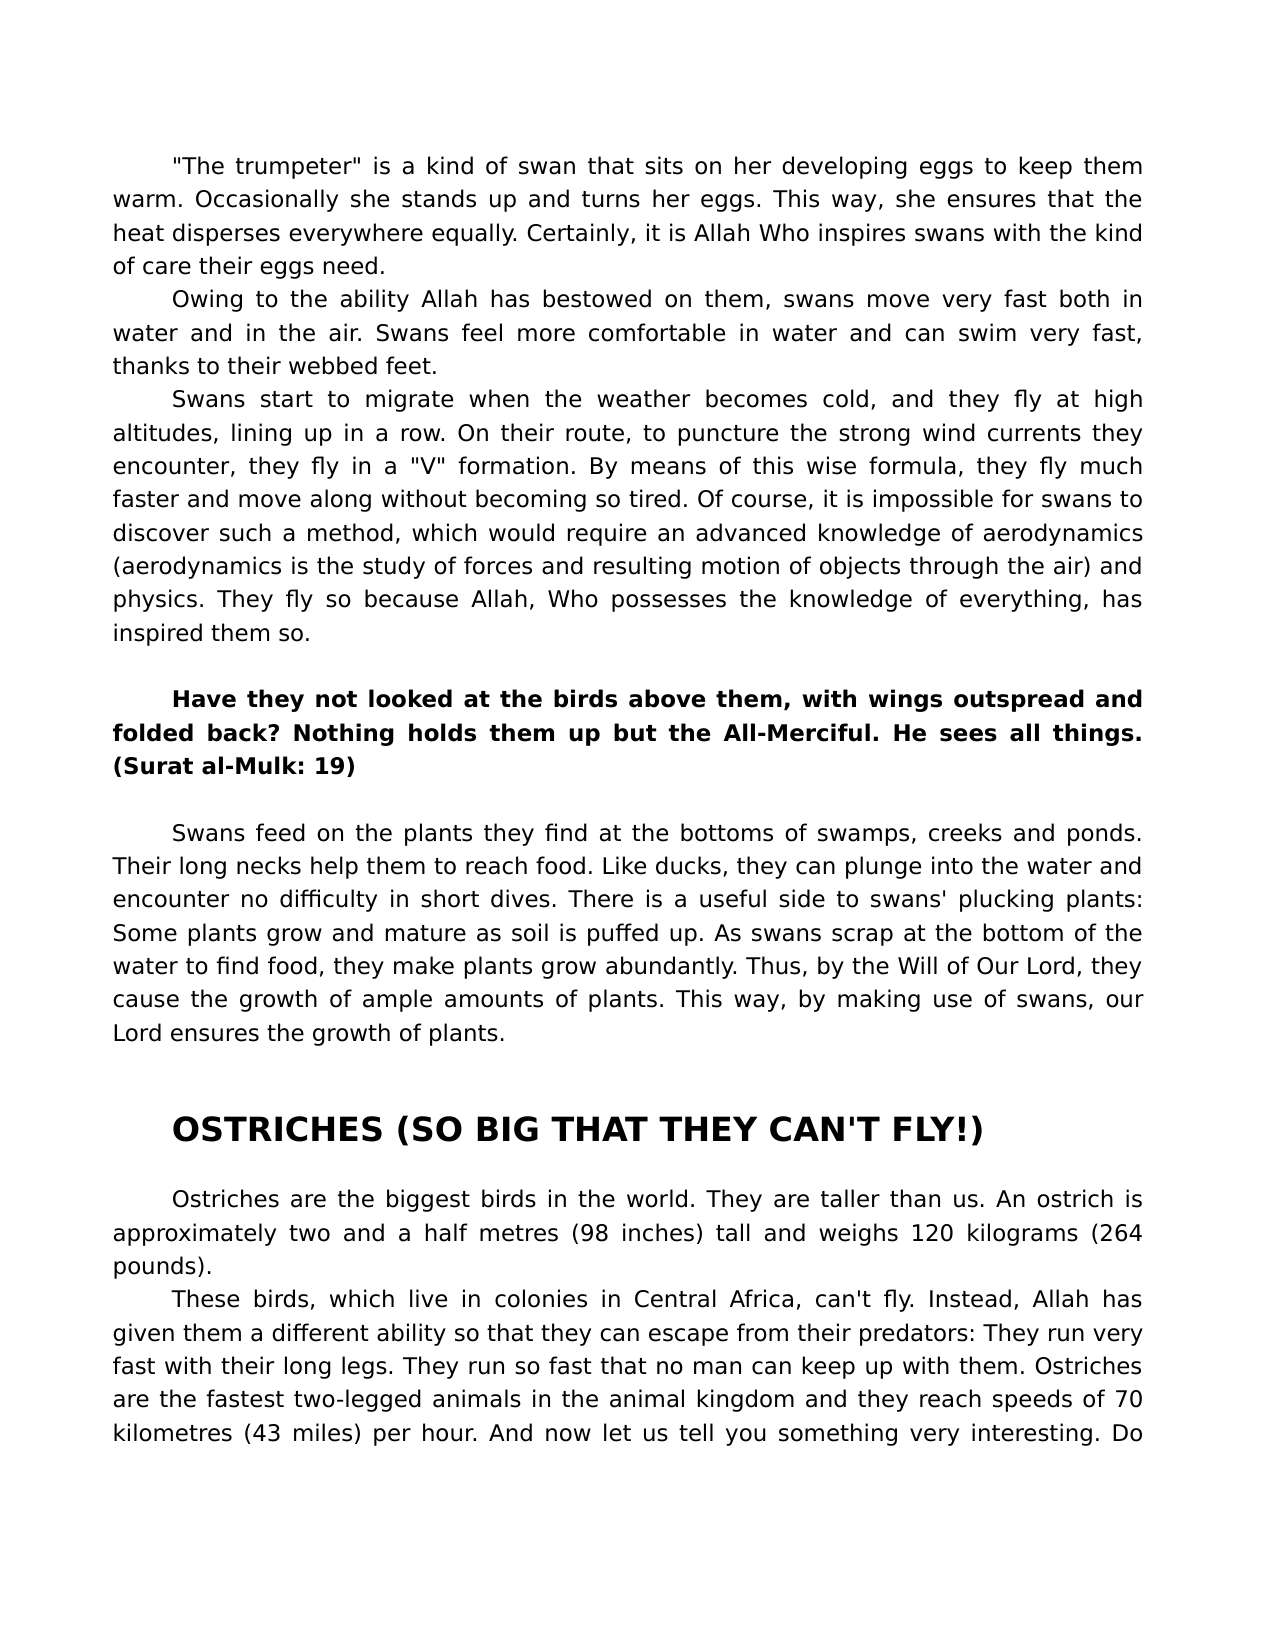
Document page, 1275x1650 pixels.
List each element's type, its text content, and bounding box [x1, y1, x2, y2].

text These birds, which live in colonies in Central Africa, can't fly. Instead, Allah has given them a different ability so that they can escape from their predators: They run very fast with their long legs. They run so fast that no man can keep up with them. Ostriches are the fastest two-legged animals in the animal kingdom and they reach speeds of 70 kilometres (43 miles) per hour. And now let us tell you something very interesting. Do [112, 1281, 1145, 1448]
text "The trumpeter" is a kind of swan that sits on her developing eggs to keep them warm. Occasionally she stands up and turns her eggs. This way, she ensures that the heat disperses everywhere equally. Certainly, it is Allah Who inspires swans with the kind of care their eggs need. [112, 148, 1145, 281]
text Have they not looked at the birds above them, with wings outspread and folded back? Nothing holds them up but the All-Merciful. He sees all things. (Surat al-Mulk: 19) [112, 681, 1145, 781]
text Owing to the ability Allah has bestowed on them, swans move very fast both in water and in the air. Swans feel more comfortable in water and can swim very fast, thanks to their webbed feet. [112, 281, 1145, 381]
text Swans start to migrate when the weather becomes cold, and they fly at high altitudes, lining up in a row. On their route, to puncture the strong wind currents they encounter, they fly in a "V" formation. By means of this wise formula, they fly much faster and move along without becoming so tired. Of course, it is impossible for swans to discover such a method, which would require an advanced knowledge of aerodynamics (aerodynamics is the study of forces and resulting motion of objects through the air) and physics. They fly so because Allah, Who possesses the knowledge of everything, has inspired them so. [112, 381, 1145, 648]
text Ostriches are the biggest birds in the world. They are taller than us. An ostrich is approximately two and a half metres (98 inches) tall and weighs 120 kilograms (264 pounds). [112, 1181, 1145, 1281]
text OSTRICHES (SO BIG THAT THEY CAN'T FLY!) [112, 1114, 1145, 1148]
text Swans feed on the plants they find at the bottoms of swamps, creeks and ponds. Their long necks help them to reach food. Like ducks, they can plunge into the water and encounter no difficulty in short dives. There is a useful side to swans' plucking plants: Some plants grow and mature as soil is puffed up. As swans scrap at the bottom of the water to find food, they make plants grow abundantly. Thus, by the Will of Our Lord, they cause the growth of ample amounts of plants. This way, by making use of swans, our Lord ensures the growth of plants. [112, 814, 1145, 1048]
